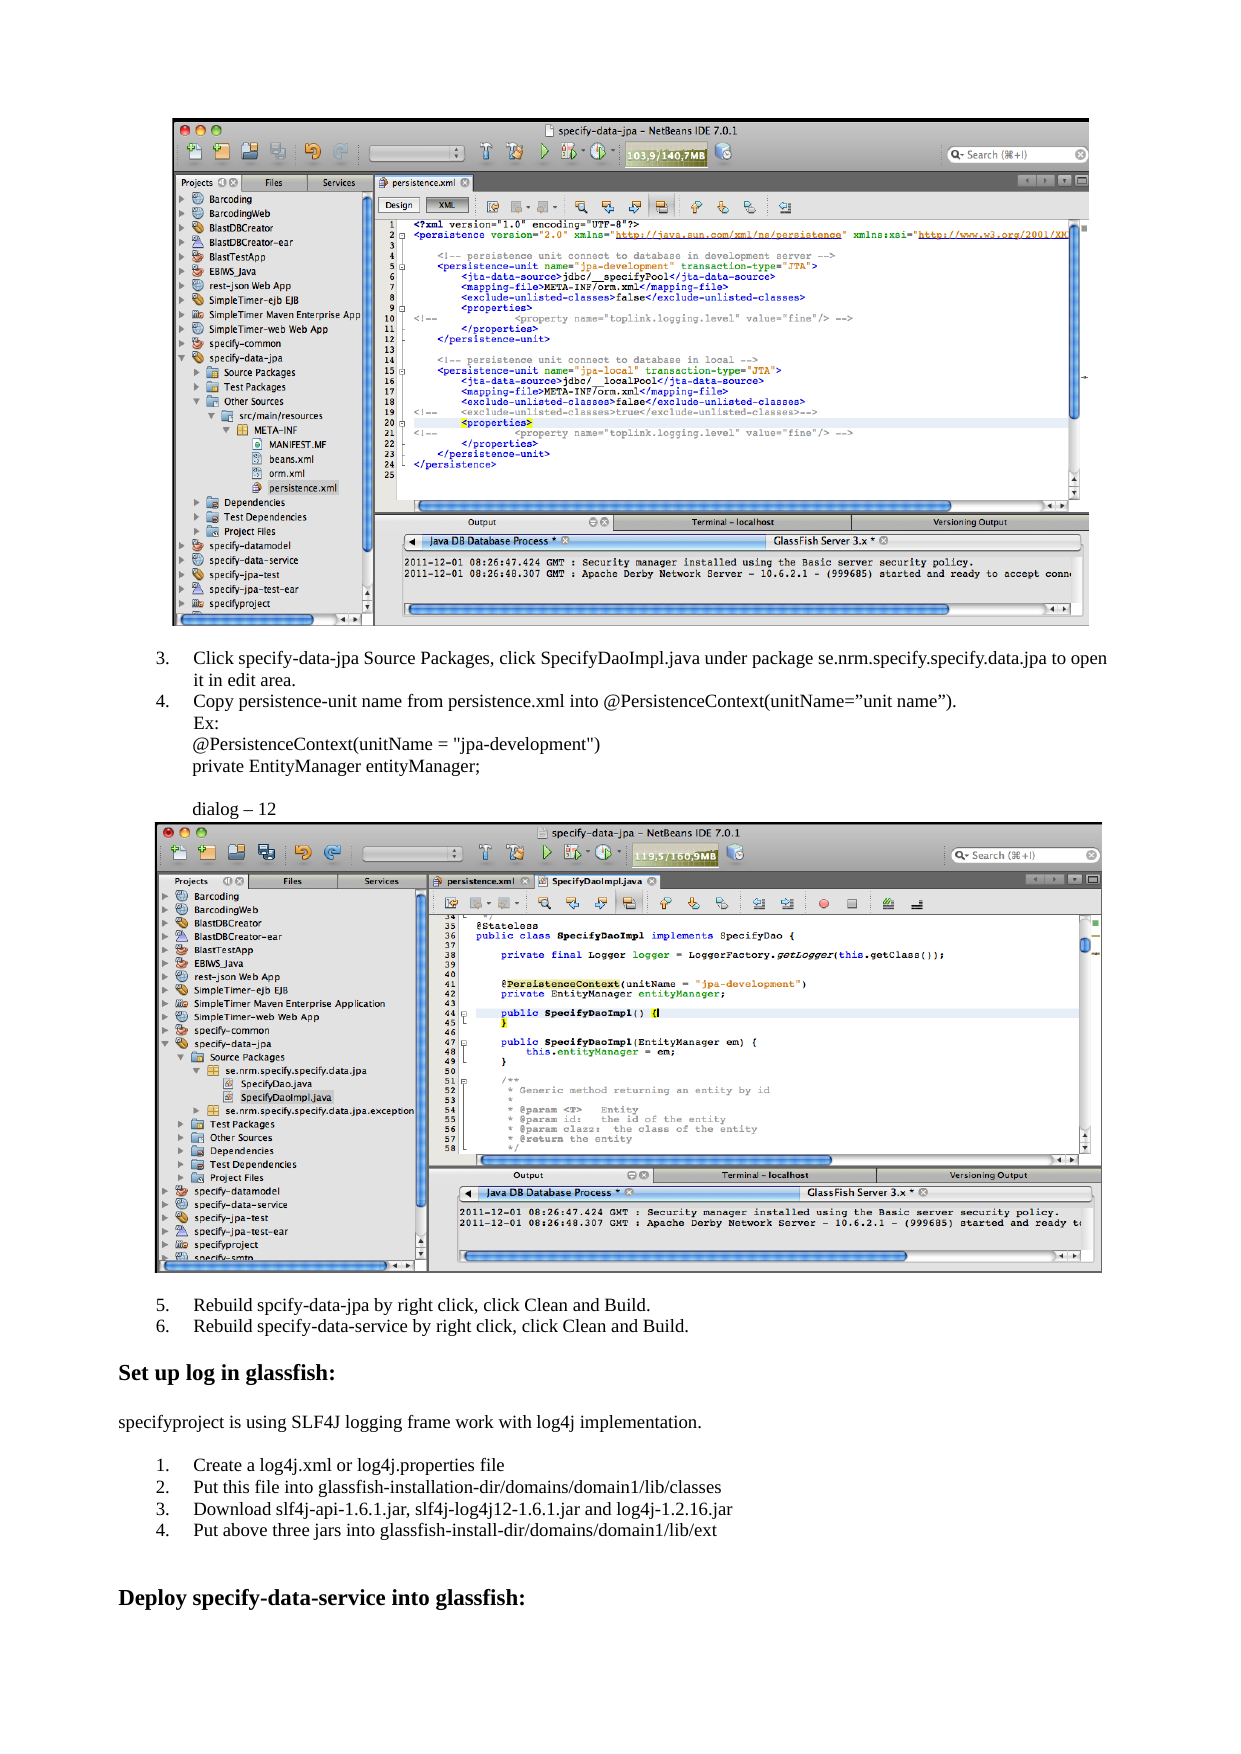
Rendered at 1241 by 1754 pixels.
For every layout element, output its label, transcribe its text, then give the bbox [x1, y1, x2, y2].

list Rebuild spcify-data-jpa by right click, click Clean and Build. [156, 1294, 1122, 1315]
list Rebuild specify-data-service by right click, click Clean and Build. [156, 1315, 1122, 1337]
list Click specify-data-jpa Source Packages, click SpecifyDaoImpl.java under package se.nrm.specify.specify.data.jpa to open it in edit area. [156, 647, 1122, 690]
text private EntityManager entityManager; [118, 755, 1122, 776]
list Copy persistence-unit name from persistence.xml into @PersistenceContext(unitName=”unit name”). [156, 690, 1122, 712]
list Put this file into glassfish-installation-dir/domains/domain1/lib/classes [156, 1476, 1122, 1497]
text Deploy specify-data-service into glassfish: [118, 1584, 1122, 1610]
list Create a log4j.xml or log4j.properties file [156, 1454, 1122, 1476]
list Download slf4j-api-1.6.1.jar, slf4j-log4j12-1.6.1.jar and log4j-1.2.16.jar [156, 1497, 1122, 1519]
text dialog – 12 [118, 798, 1122, 819]
list Put above three jars into glassfish-install-dir/domains/domain1/lib/ext [156, 1519, 1122, 1541]
text Set up log in glassfish: [118, 1358, 1122, 1385]
picture [154, 822, 1102, 1273]
list Ex: [156, 712, 1122, 733]
text @PersistenceContext(unitName = "jpa-development") [118, 733, 1122, 755]
picture [172, 118, 1089, 626]
text specifyproject is using SLF4J logging frame work with log4j implementation. [118, 1411, 1122, 1433]
